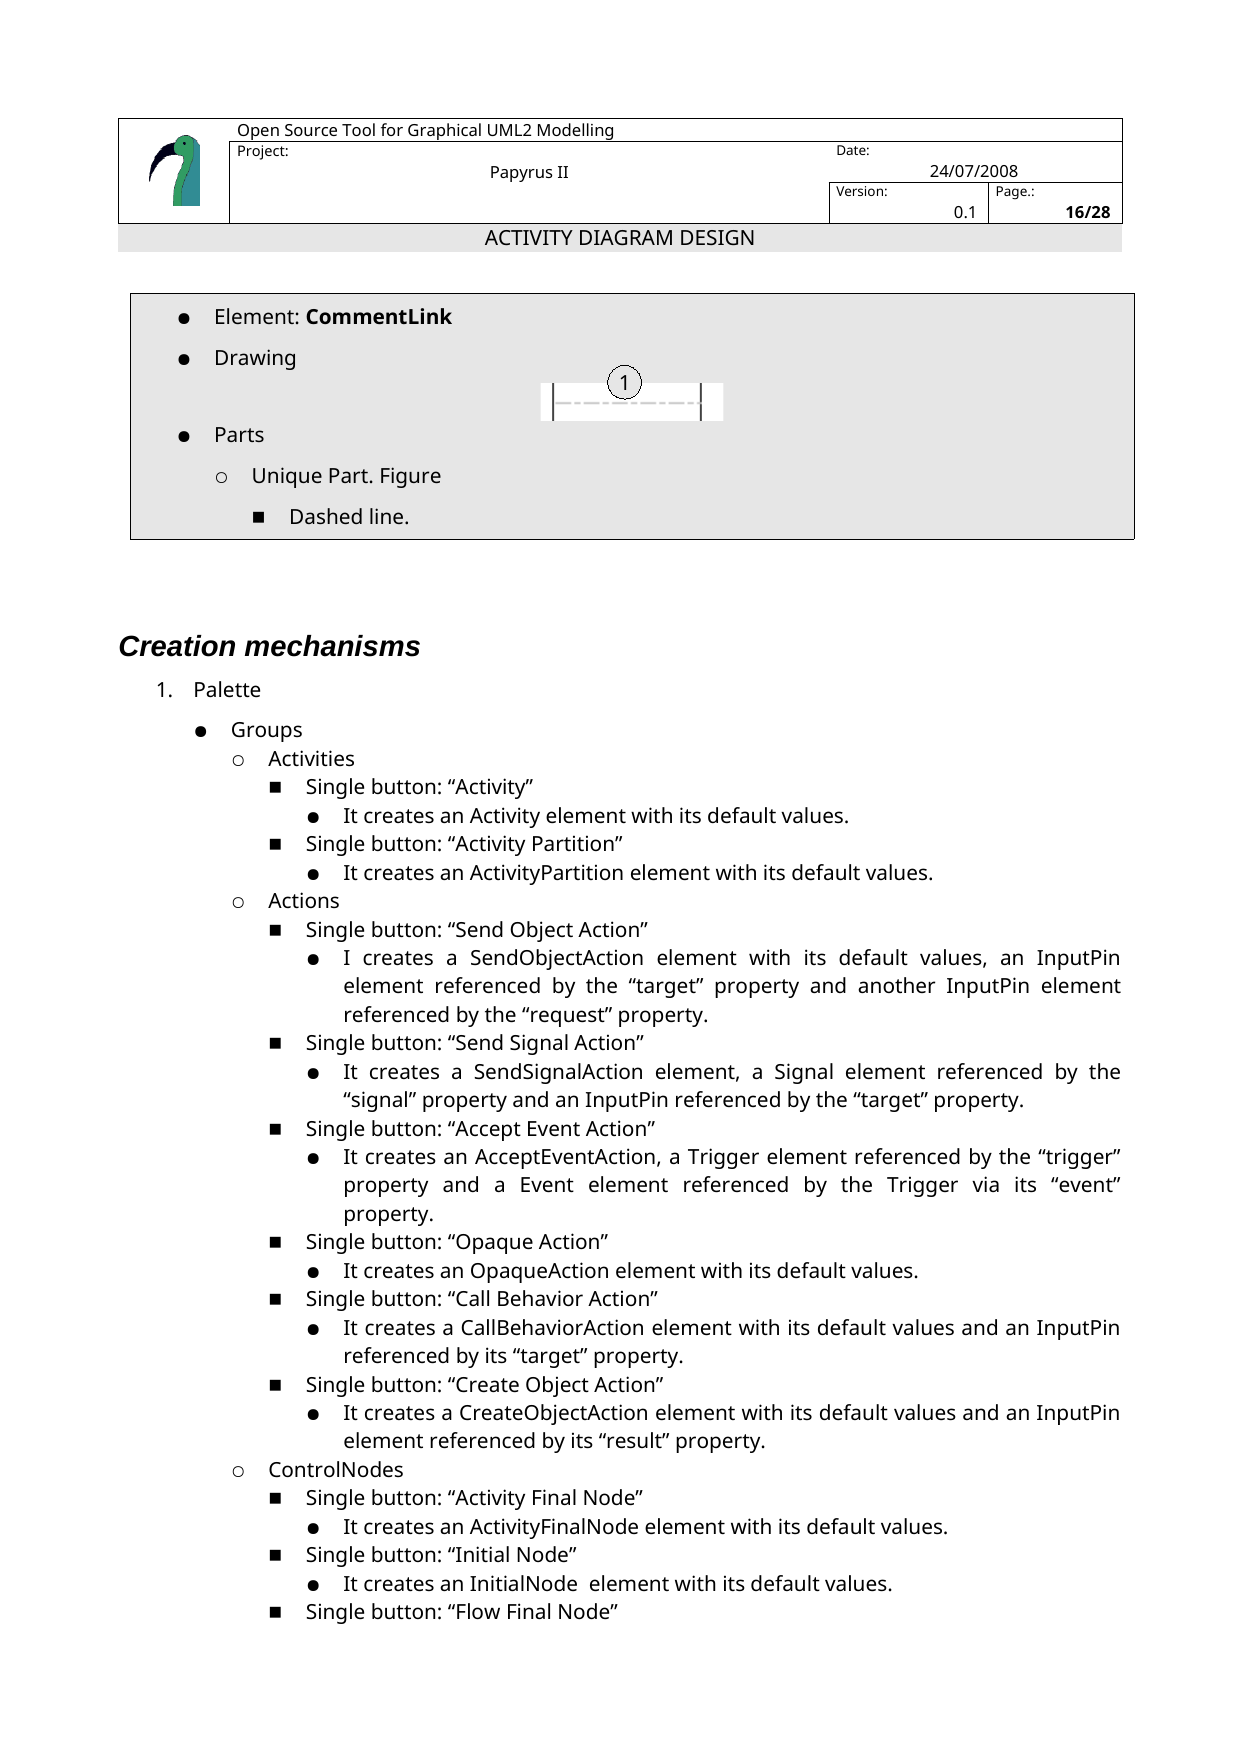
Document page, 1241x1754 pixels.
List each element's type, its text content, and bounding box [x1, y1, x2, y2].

picture [147, 133, 201, 209]
list Element: CommentLink [176, 302, 1125, 331]
list Single button: “Send Signal Action” [268, 1028, 1122, 1057]
list Actions [231, 886, 1122, 915]
list Palette [156, 675, 1122, 703]
list Single button: “Flow Final Node” [268, 1597, 1122, 1626]
list ControlNodes [231, 1455, 1122, 1483]
list It creates an OpaqueAction element with its default values. [306, 1256, 1122, 1284]
list Single button: “Call Behavior Action” [268, 1284, 1122, 1313]
list Single button: “Initial Node” [268, 1540, 1122, 1569]
list I creates a SendObjectAction element with its default values, an InputPin element referenced by the “target” property and another InputPin element referenced by the “request” property. [306, 943, 1122, 1028]
list Groups [193, 716, 1122, 744]
list Activities [231, 744, 1122, 772]
list It creates an ActivityFinalNode element with its default values. [306, 1512, 1122, 1540]
list Single button: “Activity Partition” [268, 829, 1122, 858]
list It creates an AcceptEventAction, a Trigger element referenced by the “trigger” property and a Event element referenced by the Trigger via its “event” property. [306, 1142, 1122, 1227]
list It creates a CallBehaviorAction element with its default values and an InputPin referenced by its “target” property. [306, 1313, 1122, 1370]
list It creates an ActivityPartition element with its default values. [306, 858, 1122, 886]
list Drawing [176, 343, 1125, 371]
list It creates an InitialNode element with its default values. [306, 1569, 1122, 1597]
list It creates a CreateObjectAction element with its default values and an InputPin element referenced by its “result” property. [306, 1398, 1122, 1455]
list It creates a SendSignalAction element, a Signal element referenced by the “signal” property and an InputPin referenced by the “target” property. [306, 1057, 1122, 1114]
list Parts [176, 384, 1125, 448]
list Single button: “Accept Event Action” [268, 1114, 1122, 1142]
list Dashed line. [251, 502, 1125, 530]
list It creates an Activity element with its default values. [306, 801, 1122, 829]
list Single button: “Activity Final Node” [268, 1483, 1122, 1512]
list Single button: “Send Object Action” [268, 915, 1122, 943]
subtitle Creation mechanisms [118, 629, 1122, 662]
list Single button: “Opaque Action” [268, 1227, 1122, 1256]
list Unique Part. Figure [214, 461, 1125, 489]
list Single button: “Activity” [268, 772, 1122, 801]
list Single button: “Create Object Action” [268, 1370, 1122, 1398]
